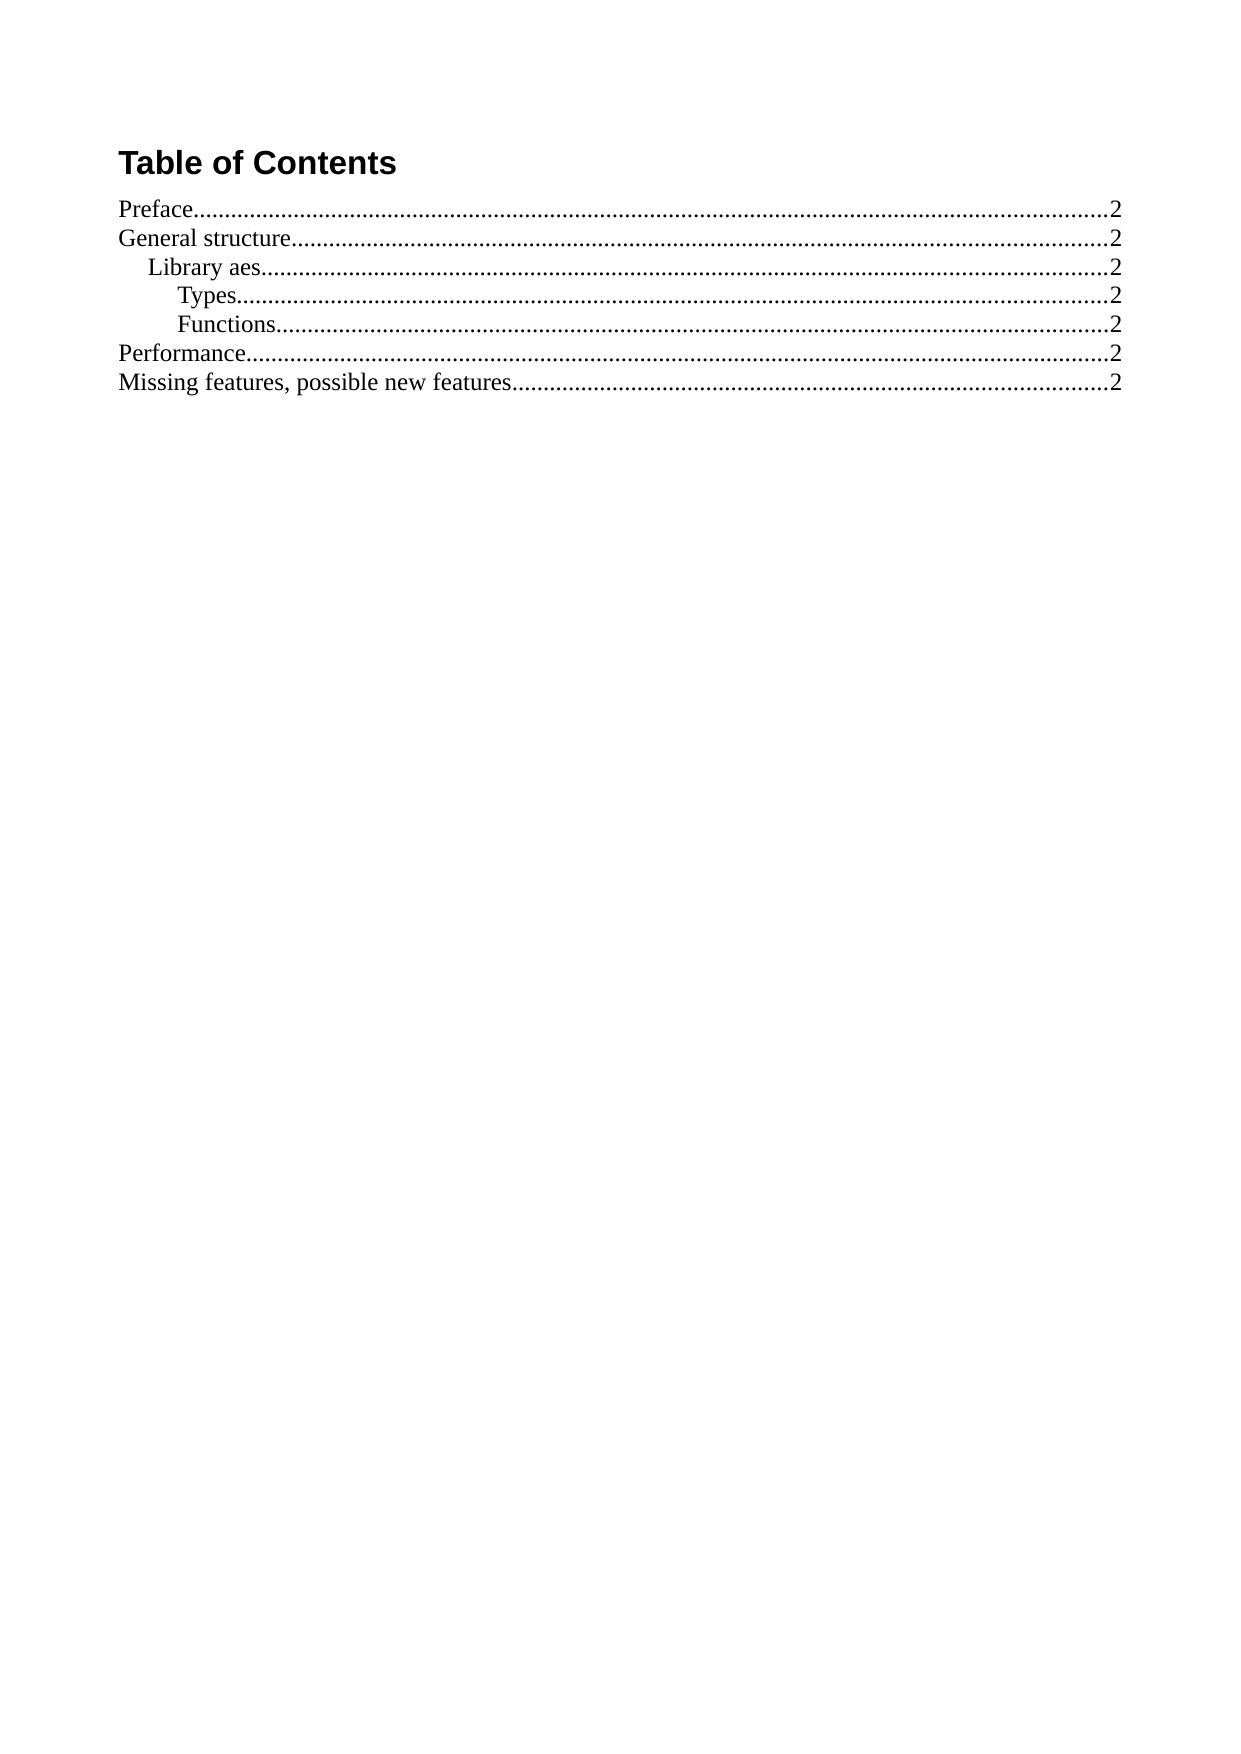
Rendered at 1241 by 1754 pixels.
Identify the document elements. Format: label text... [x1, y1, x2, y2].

subtitle Table of Contents [118, 143, 1122, 182]
text Functions 2 [177, 309, 1122, 338]
text Library aes 2 [148, 252, 1122, 280]
text General structure 2 [118, 223, 1122, 252]
text Missing features, possible new features 2 [118, 367, 1122, 395]
text Types 2 [177, 280, 1122, 309]
text Performance 2 [118, 338, 1122, 367]
text Preface 2 [118, 194, 1122, 223]
